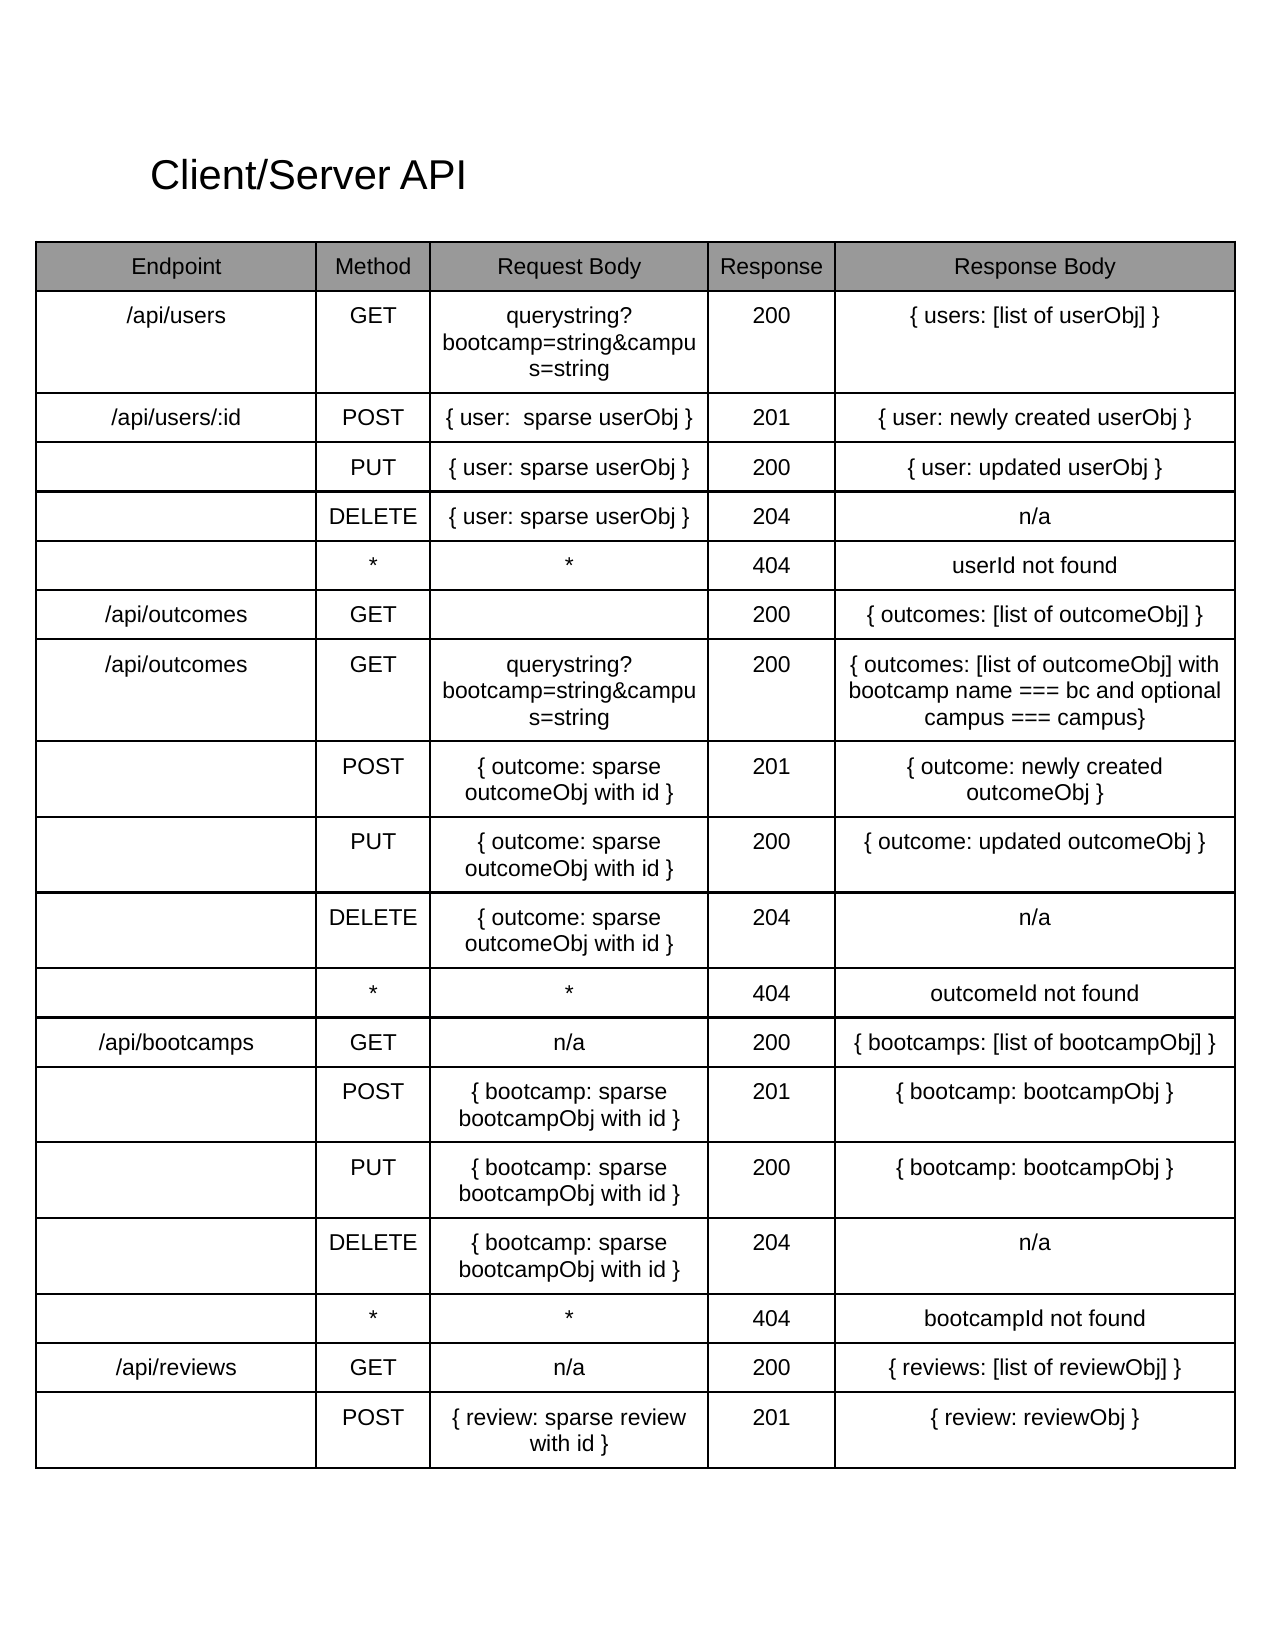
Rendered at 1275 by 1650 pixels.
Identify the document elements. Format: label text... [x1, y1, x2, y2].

table_cell [37, 1295, 315, 1342]
table_cell { outcome: sparse outcomeObj with id } [431, 894, 707, 967]
table_cell POST [317, 394, 429, 441]
table_cell outcomeId not found [836, 969, 1234, 1016]
table_cell 204 [709, 894, 834, 967]
table_cell /api/reviews [37, 1344, 315, 1391]
table_cell n/a [836, 1219, 1234, 1292]
table_cell PUT [317, 443, 429, 490]
table_cell PUT [317, 1143, 429, 1217]
table_cell [37, 493, 315, 540]
table_cell { bootcamp: bootcampObj } [836, 1143, 1234, 1217]
table_cell /api/outcomes [37, 640, 315, 740]
table_cell * [317, 542, 429, 589]
table_cell GET [317, 1344, 429, 1391]
table_cell PUT [317, 818, 429, 891]
table_cell { outcome: newly created outcomeObj } [836, 742, 1234, 816]
table_cell bootcampId not found [836, 1295, 1234, 1342]
table_cell /api/users/:id [37, 394, 315, 441]
table_cell 404 [709, 542, 834, 589]
table_cell POST [317, 1393, 429, 1467]
table_cell 200 [709, 1344, 834, 1391]
table_cell 200 [709, 591, 834, 638]
table_cell { outcome: sparse outcomeObj with id } [431, 818, 707, 891]
table_cell [37, 1219, 315, 1292]
table_cell /api/users [37, 292, 315, 392]
table_cell { user: sparse userObj } [431, 493, 707, 540]
table_cell 201 [709, 1068, 834, 1141]
table_cell POST [317, 742, 429, 816]
table_cell n/a [836, 894, 1234, 967]
table_cell { user: sparse userObj } [431, 394, 707, 441]
table_cell { outcomes: [list of outcomeObj] with bootcamp name === bc and optional campus === campus} [836, 640, 1234, 740]
table_cell GET [317, 1019, 429, 1066]
table_cell * [317, 1295, 429, 1342]
table_cell { outcomes: [list of outcomeObj] } [836, 591, 1234, 638]
table_cell { outcome: updated outcomeObj } [836, 818, 1234, 891]
table_cell [37, 894, 315, 967]
table_cell POST [317, 1068, 429, 1141]
table_cell querystring?bootcamp=string&campus=string [431, 292, 707, 392]
table_cell { bootcamps: [list of bootcampObj] } [836, 1019, 1234, 1066]
table_cell 200 [709, 443, 834, 490]
table_cell 404 [709, 1295, 834, 1342]
table_header Response Body [836, 243, 1234, 290]
table_cell 200 [709, 1019, 834, 1066]
table_cell { bootcamp: sparse bootcampObj with id } [431, 1219, 707, 1292]
table_cell DELETE [317, 1219, 429, 1292]
table_cell { review: sparse review with id } [431, 1393, 707, 1467]
table_cell [37, 1143, 315, 1217]
table_header Response [709, 243, 834, 290]
table_cell n/a [431, 1344, 707, 1391]
table_cell { user: sparse userObj } [431, 443, 707, 490]
table_cell querystring?bootcamp=string&campus=string [431, 640, 707, 740]
table_cell /api/bootcamps [37, 1019, 315, 1066]
table_cell 201 [709, 394, 834, 441]
table_cell 200 [709, 640, 834, 740]
table_cell [37, 969, 315, 1016]
table_cell DELETE [317, 894, 429, 967]
table_cell { users: [list of userObj] } [836, 292, 1234, 392]
table_cell [37, 542, 315, 589]
table_cell { review: reviewObj } [836, 1393, 1234, 1467]
table_cell 404 [709, 969, 834, 1016]
table_cell GET [317, 292, 429, 392]
table_cell [37, 818, 315, 891]
table_cell /api/outcomes [37, 591, 315, 638]
table_cell [37, 443, 315, 490]
table_cell [37, 1393, 315, 1467]
table_cell 204 [709, 1219, 834, 1292]
table_cell [431, 591, 707, 638]
table_cell 204 [709, 493, 834, 540]
table_header Endpoint [37, 243, 315, 290]
table_cell n/a [836, 493, 1234, 540]
table_cell 200 [709, 1143, 834, 1217]
table_cell DELETE [317, 493, 429, 540]
table_cell * [431, 1295, 707, 1342]
table_cell { bootcamp: bootcampObj } [836, 1068, 1234, 1141]
table_cell { reviews: [list of reviewObj] } [836, 1344, 1234, 1391]
table_cell { outcome: sparse outcomeObj with id } [431, 742, 707, 816]
table_cell 200 [709, 292, 834, 392]
table_header Request Body [431, 243, 707, 290]
table_cell userId not found [836, 542, 1234, 589]
table_cell 200 [709, 818, 834, 891]
subtitle Client/Server API [150, 150, 1125, 198]
table_cell [37, 742, 315, 816]
table_cell * [431, 542, 707, 589]
table_cell n/a [431, 1019, 707, 1066]
table_cell GET [317, 640, 429, 740]
table_cell 201 [709, 742, 834, 816]
table_cell [37, 1068, 315, 1141]
table_header Method [317, 243, 429, 290]
table_cell { bootcamp: sparse bootcampObj with id } [431, 1068, 707, 1141]
table_cell { user: newly created userObj } [836, 394, 1234, 441]
table_cell * [431, 969, 707, 1016]
table_cell 201 [709, 1393, 834, 1467]
table_cell { bootcamp: sparse bootcampObj with id } [431, 1143, 707, 1217]
table_cell GET [317, 591, 429, 638]
table_cell { user: updated userObj } [836, 443, 1234, 490]
table_cell * [317, 969, 429, 1016]
